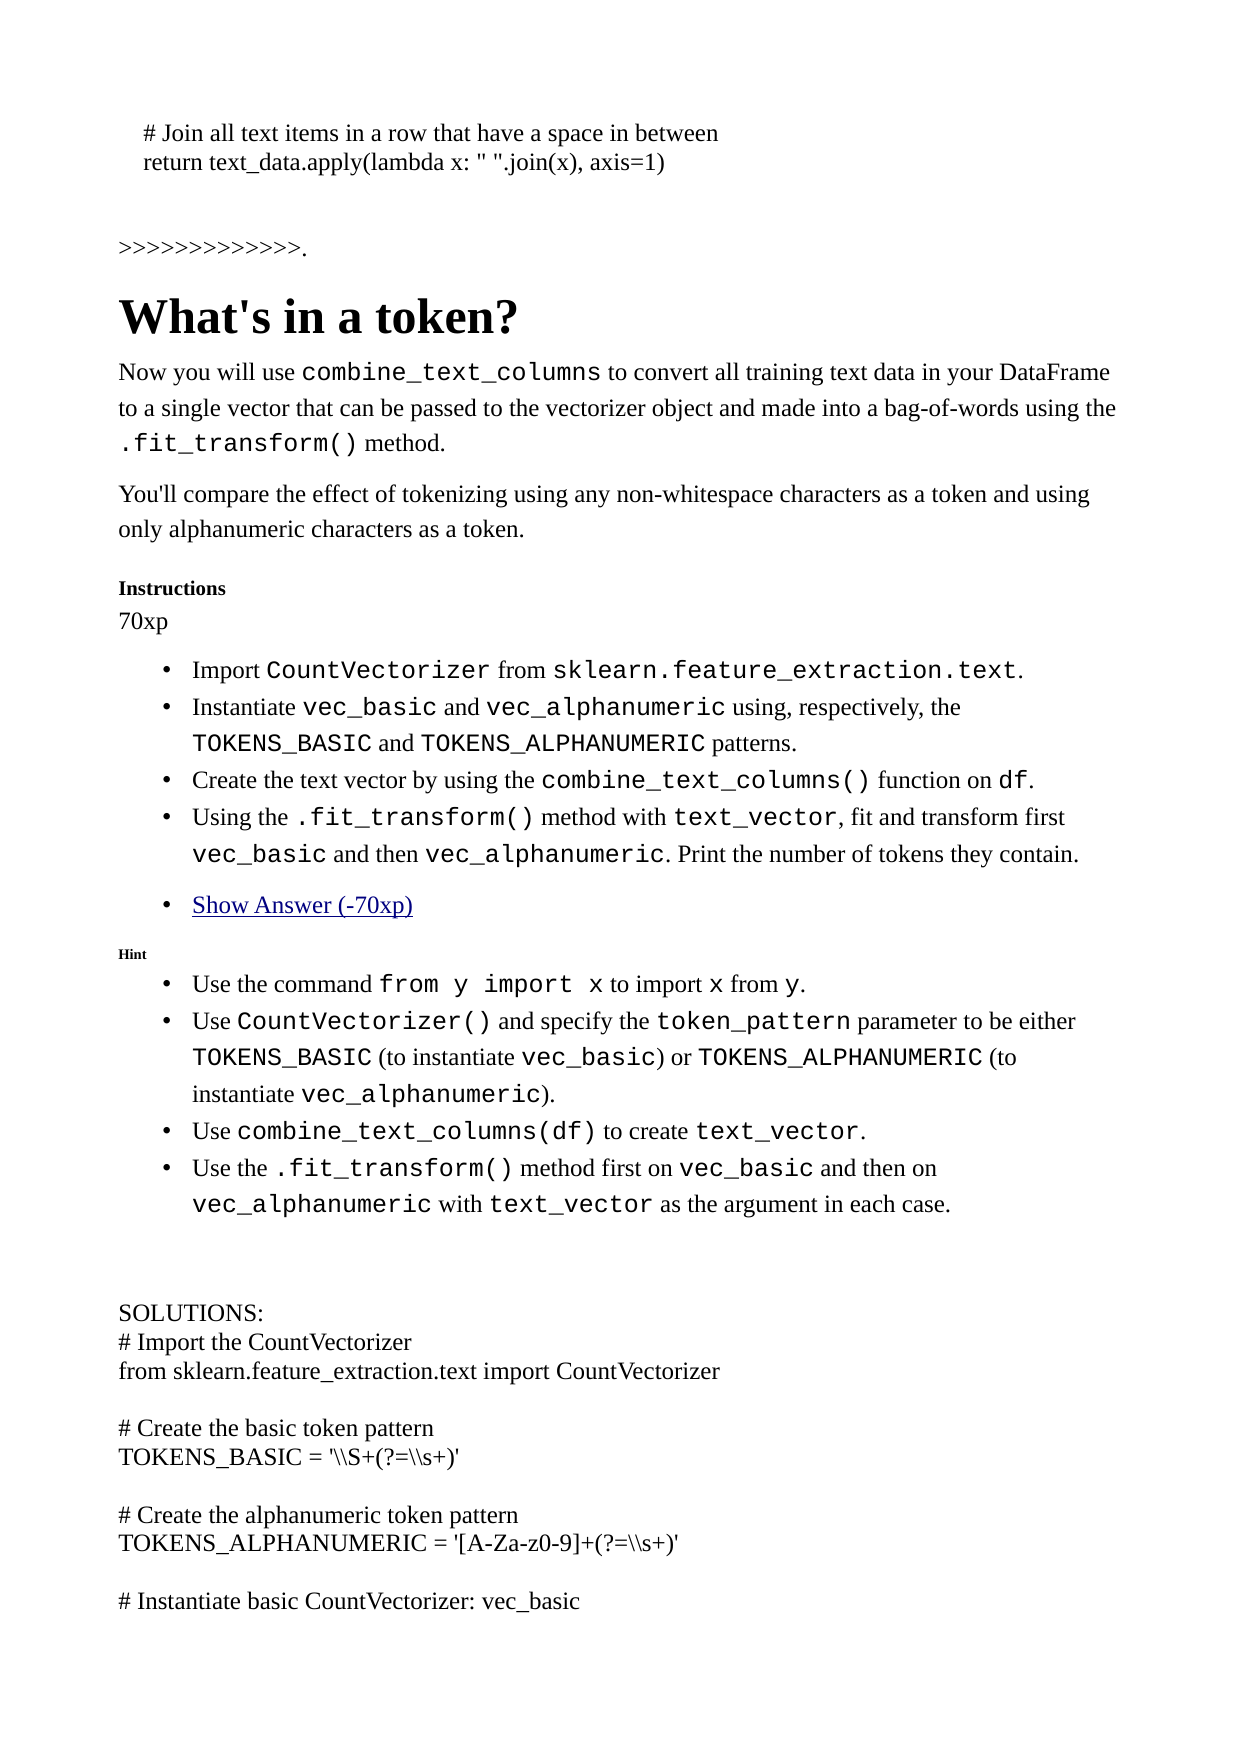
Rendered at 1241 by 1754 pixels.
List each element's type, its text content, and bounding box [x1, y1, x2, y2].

text # Instantiate basic CountVectorizer: vec_basic [118, 1586, 1122, 1615]
list Use the command from y import x to import x from y. [162, 969, 1122, 1000]
text TOKENS_BASIC = '\\S+(?=\\s+)' [118, 1442, 1122, 1471]
list Instantiate vec_basic and vec_alphanumeric using, respectively, the TOKENS_BASIC and TOKENS_ALPHANUMERIC patterns. [162, 692, 1122, 759]
text >>>>>>>>>>>>>. [118, 233, 1122, 262]
text TOKENS_ALPHANUMERIC = '[A-Za-z0-9]+(?=\\s+)' [118, 1528, 1122, 1557]
text SOLUTIONS: [118, 1298, 1122, 1327]
list Use the .fit_transform() method first on vec_basic and then on vec_alphanumeric with text_vector as the argument in each case. [162, 1153, 1122, 1220]
list Using the .fit_transform() method with text_vector, fit and transform first vec_basic and then vec_alphanumeric. Print the number of tokens they contain. [162, 802, 1122, 870]
text # Create the alphanumeric token pattern [118, 1500, 1122, 1528]
list Show Answer (-70xp) [162, 891, 1122, 919]
subtitle Instructions [118, 576, 1122, 599]
list Use CountVectorizer() and specify the token_pattern parameter to be either TOKENS_BASIC (to instantiate vec_basic) or TOKENS_ALPHANUMERIC (to instantiate vec_alphanumeric). [162, 1006, 1122, 1110]
text 70xp [118, 606, 1122, 634]
text Now you will use combine_text_columns to convert all training text data in your DataFrame to a single vector that can be passed to the vectorizer object and made into a bag-of-words using the .fit_transform() method. [118, 357, 1122, 459]
text from sklearn.feature_extraction.text import CountVectorizer [118, 1356, 1122, 1385]
subtitle Hint [118, 946, 1122, 963]
list Create the text vector by using the combine_text_columns() function on df. [162, 765, 1122, 796]
text # Import the CountVectorizer [118, 1327, 1122, 1356]
text You'll compare the effect of tokenizing using any non-whitespace characters as a token and using only alphanumeric characters as a token. [118, 479, 1122, 543]
text # Join all text items in a row that have a space in between [118, 118, 1122, 147]
text return text_data.apply(lambda x: " ".join(x), axis=1) [118, 147, 1122, 176]
list Import CountVectorizer from sklearn.feature_extraction.text. [162, 655, 1122, 686]
subtitle What's in a token? [118, 287, 1122, 344]
list Use combine_text_columns(df) to create text_vector. [162, 1116, 1122, 1147]
text # Create the basic token pattern [118, 1413, 1122, 1442]
